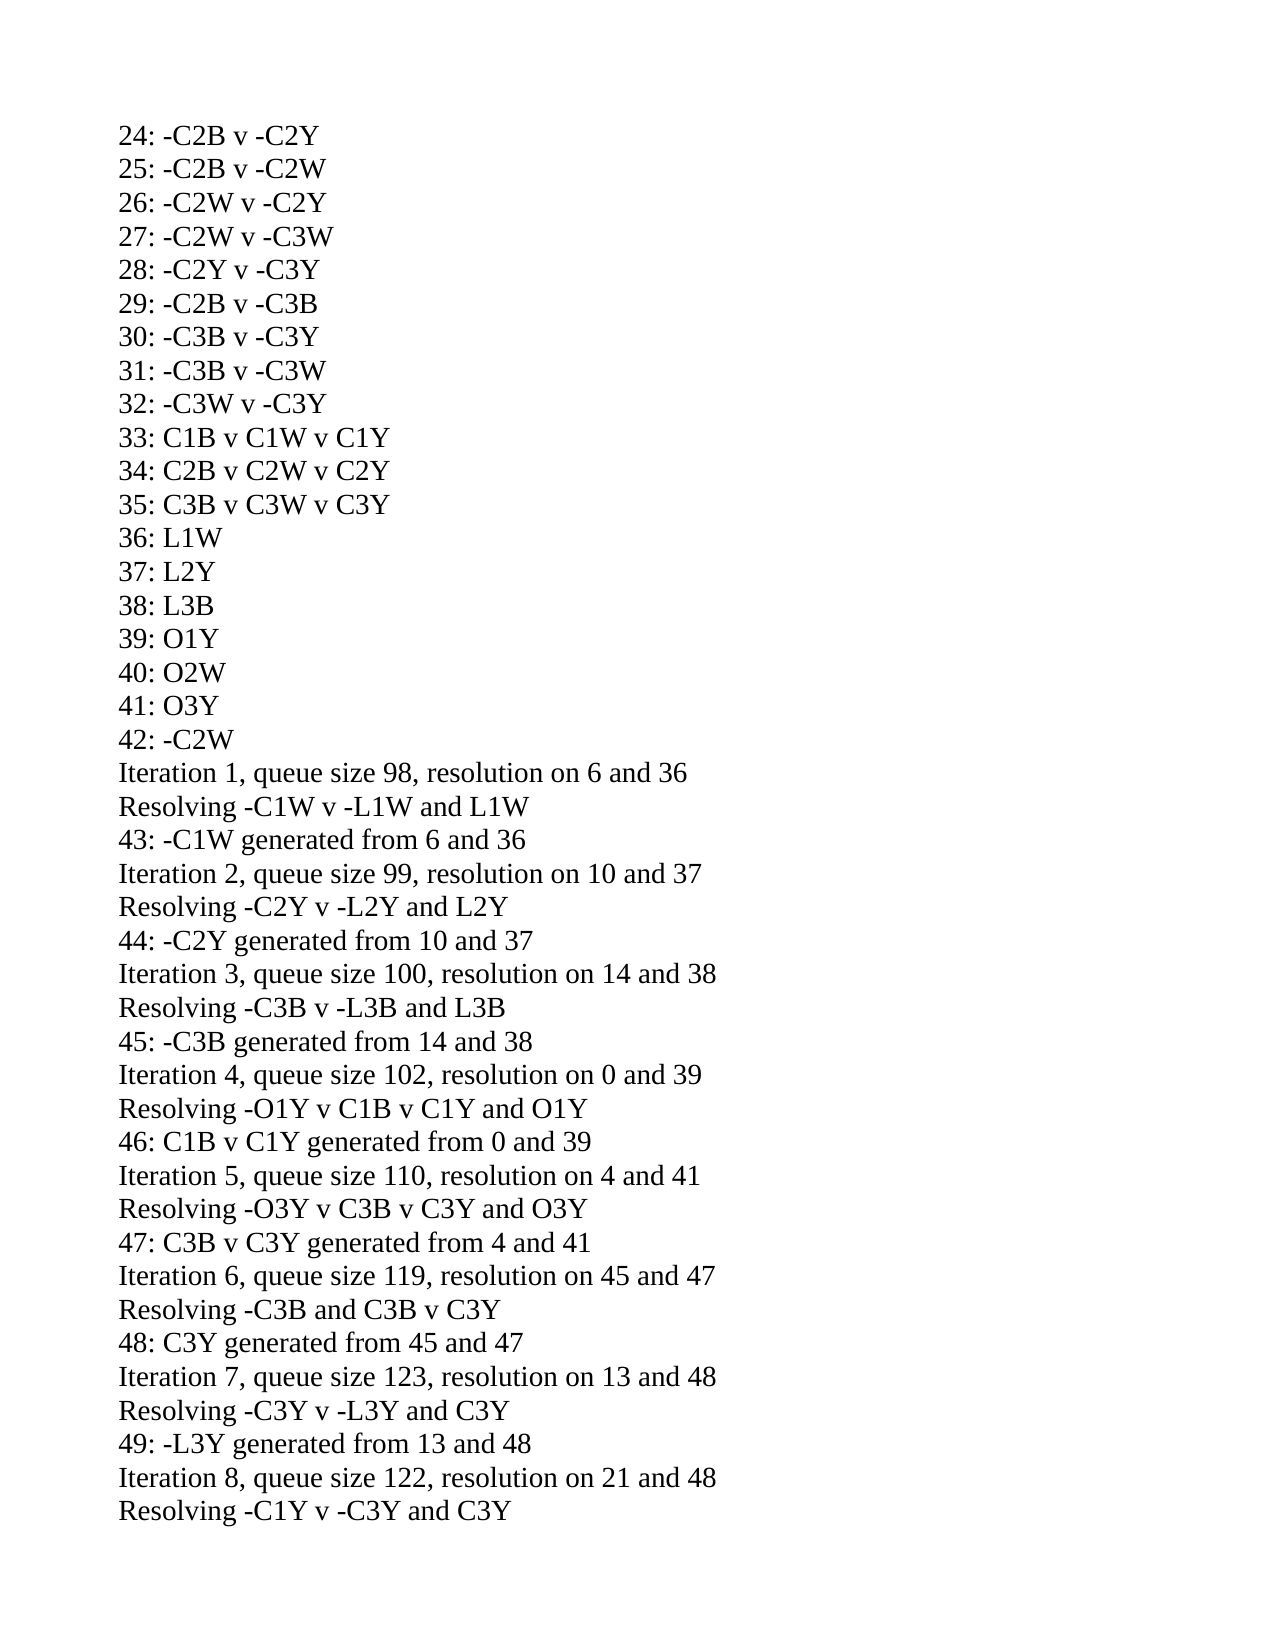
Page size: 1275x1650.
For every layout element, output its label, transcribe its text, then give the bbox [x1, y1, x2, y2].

text Resolving -C2Y v -L2Y and L2Y [118, 889, 1157, 923]
text Iteration 2, queue size 99, resolution on 10 and 37 [118, 856, 1157, 889]
text Iteration 5, queue size 110, resolution on 4 and 41 [118, 1158, 1157, 1191]
text 26: -C2W v -C2Y [118, 185, 1157, 219]
text 31: -C3B v -C3W [118, 353, 1157, 386]
text 40: O2W [118, 655, 1157, 688]
text Resolving -C1W v -L1W and L1W [118, 789, 1157, 822]
text Resolving -C3B v -L3B and L3B [118, 990, 1157, 1024]
text 34: C2B v C2W v C2Y [118, 453, 1157, 487]
text 41: O3Y [118, 688, 1157, 722]
text Resolving -C3B and C3B v C3Y [118, 1292, 1157, 1326]
text 27: -C2W v -C3W [118, 219, 1157, 252]
text Resolving -O1Y v C1B v C1Y and O1Y [118, 1091, 1157, 1124]
text 44: -C2Y generated from 10 and 37 [118, 923, 1157, 957]
text 24: -C2B v -C2Y [118, 118, 1157, 152]
text Iteration 3, queue size 100, resolution on 14 and 38 [118, 957, 1157, 990]
text 33: C1B v C1W v C1Y [118, 420, 1157, 453]
text 32: -C3W v -C3Y [118, 386, 1157, 420]
text 28: -C2Y v -C3Y [118, 252, 1157, 286]
text 46: C1B v C1Y generated from 0 and 39 [118, 1124, 1157, 1158]
text 25: -C2B v -C2W [118, 152, 1157, 185]
text 36: L1W [118, 521, 1157, 554]
text 42: -C2W [118, 722, 1157, 755]
text Iteration 4, queue size 102, resolution on 0 and 39 [118, 1057, 1157, 1091]
text 49: -L3Y generated from 13 and 48 [118, 1426, 1157, 1460]
text Iteration 8, queue size 122, resolution on 21 and 48 [118, 1460, 1157, 1493]
text Iteration 6, queue size 119, resolution on 45 and 47 [118, 1258, 1157, 1292]
text 38: L3B [118, 588, 1157, 621]
text 43: -C1W generated from 6 and 36 [118, 822, 1157, 856]
text 45: -C3B generated from 14 and 38 [118, 1024, 1157, 1057]
text 37: L2Y [118, 554, 1157, 588]
text Iteration 1, queue size 98, resolution on 6 and 36 [118, 755, 1157, 789]
text 29: -C2B v -C3B [118, 286, 1157, 319]
text Iteration 7, queue size 123, resolution on 13 and 48 [118, 1359, 1157, 1393]
text 48: C3Y generated from 45 and 47 [118, 1326, 1157, 1359]
text Resolving -C3Y v -L3Y and C3Y [118, 1393, 1157, 1426]
text 47: C3B v C3Y generated from 4 and 41 [118, 1225, 1157, 1258]
text 30: -C3B v -C3Y [118, 319, 1157, 353]
text 39: O1Y [118, 621, 1157, 655]
text Resolving -C1Y v -C3Y and C3Y [118, 1493, 1157, 1527]
text 35: C3B v C3W v C3Y [118, 487, 1157, 521]
text Resolving -O3Y v C3B v C3Y and O3Y [118, 1191, 1157, 1225]
